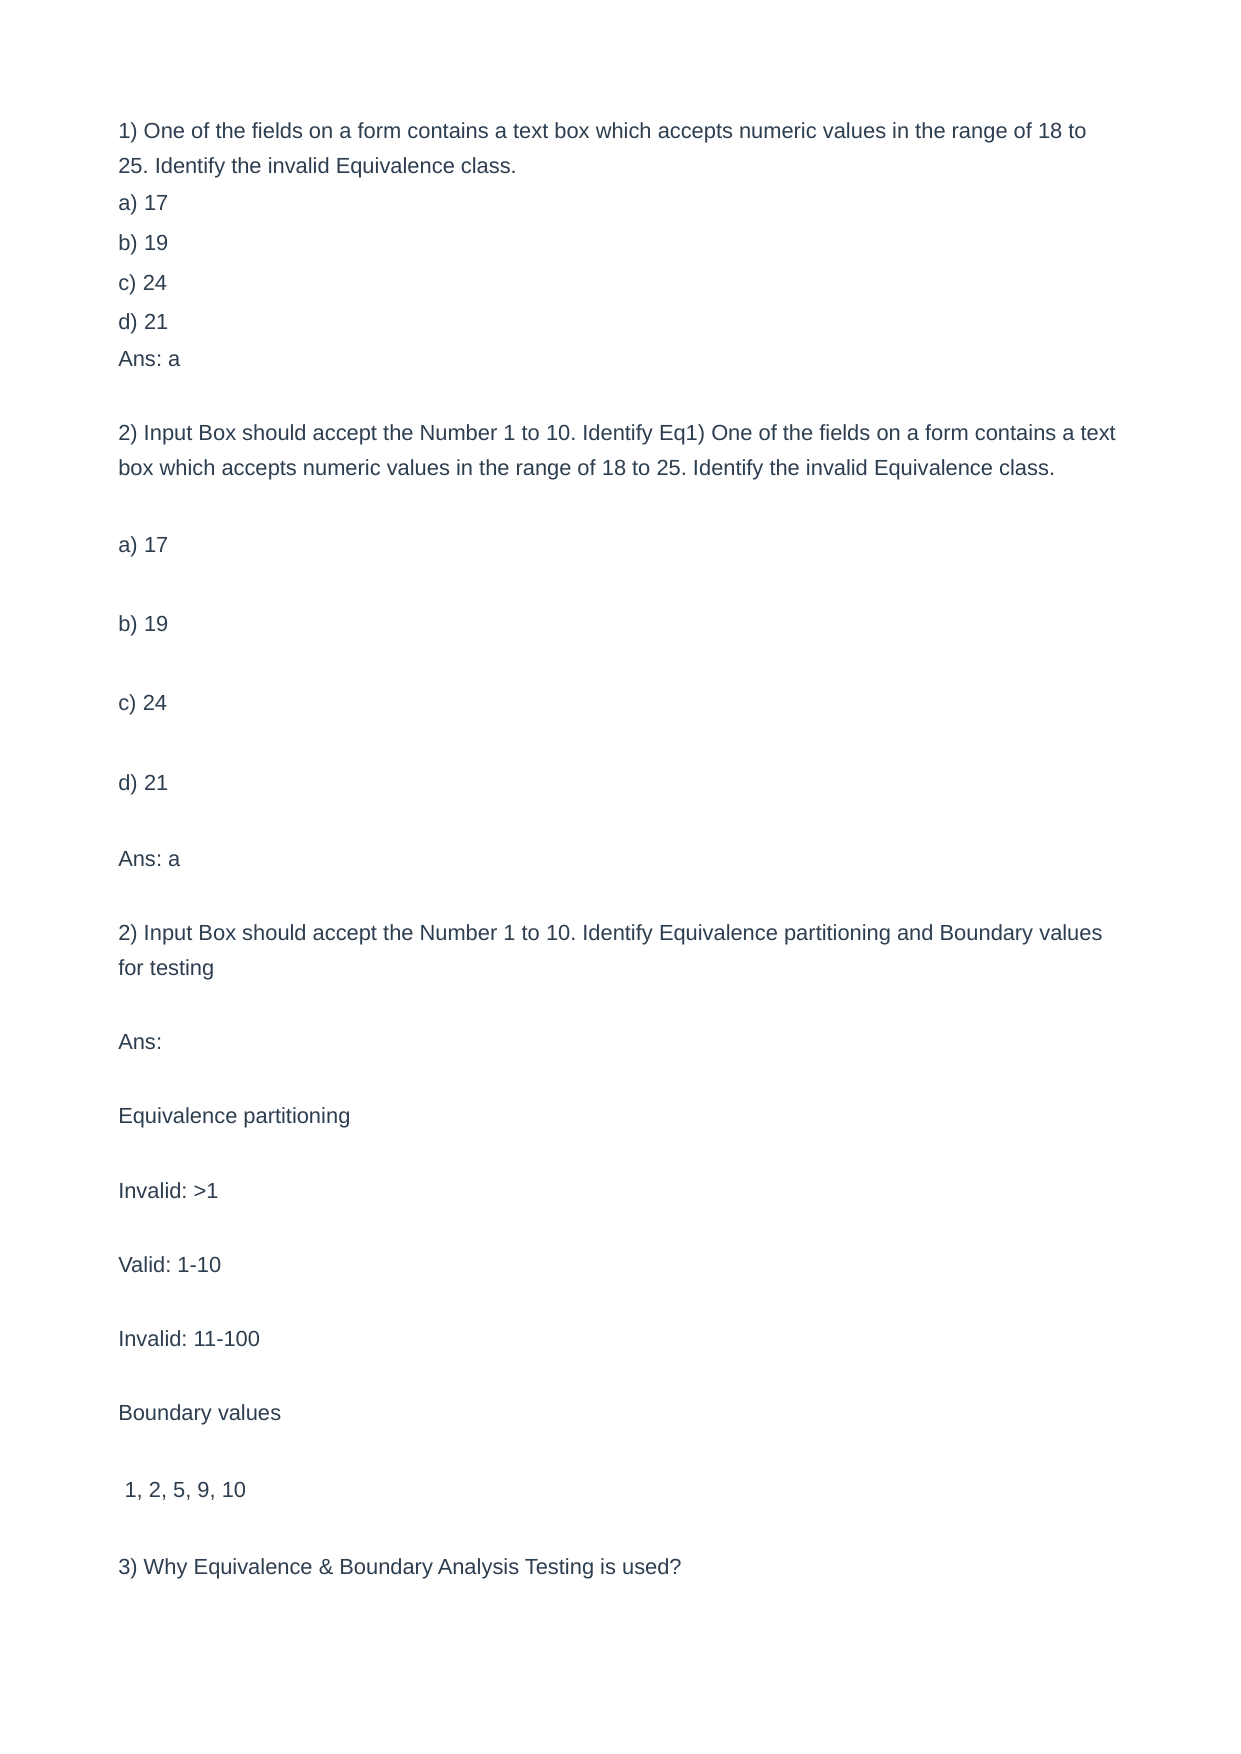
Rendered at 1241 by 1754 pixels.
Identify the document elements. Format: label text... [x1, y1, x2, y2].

text c) 24 [118, 687, 1122, 716]
text Ans: [118, 1029, 1122, 1054]
text Equivalence partitioning [118, 1103, 1122, 1128]
text a) 17 [118, 529, 1122, 558]
text Ans: a [118, 346, 1122, 371]
text c) 24 [118, 267, 1122, 295]
text d) 21 [118, 306, 1122, 335]
text 1, 2, 5, 9, 10 [118, 1474, 1122, 1503]
text b) 19 [118, 608, 1122, 637]
text Ans: a [118, 846, 1122, 871]
text a) 17 [118, 187, 1122, 216]
text Invalid: 11-100 [118, 1326, 1122, 1351]
text 3) Why Equivalence & Boundary Analysis Testing is used? [118, 1554, 1122, 1579]
text b) 19 [118, 227, 1122, 256]
text d) 21 [118, 767, 1122, 795]
text 2) Input Box should accept the Number 1 to 10. Identify Eq1) One of the fields on a form contains a text box which accepts numeric values in the range of 18 to 25. Identify the invalid Equivalence class. [118, 420, 1122, 480]
text Invalid: >1 [118, 1177, 1122, 1203]
text 1) One of the fields on a form contains a text box which accepts numeric values in the range of 18 to 25. Identify the invalid Equivalence class. [118, 118, 1122, 178]
text 2) Input Box should accept the Number 1 to 10. Identify Equivalence partitioning and Boundary values for testing [118, 920, 1122, 980]
text Valid: 1-10 [118, 1252, 1122, 1277]
text Boundary values [118, 1400, 1122, 1426]
